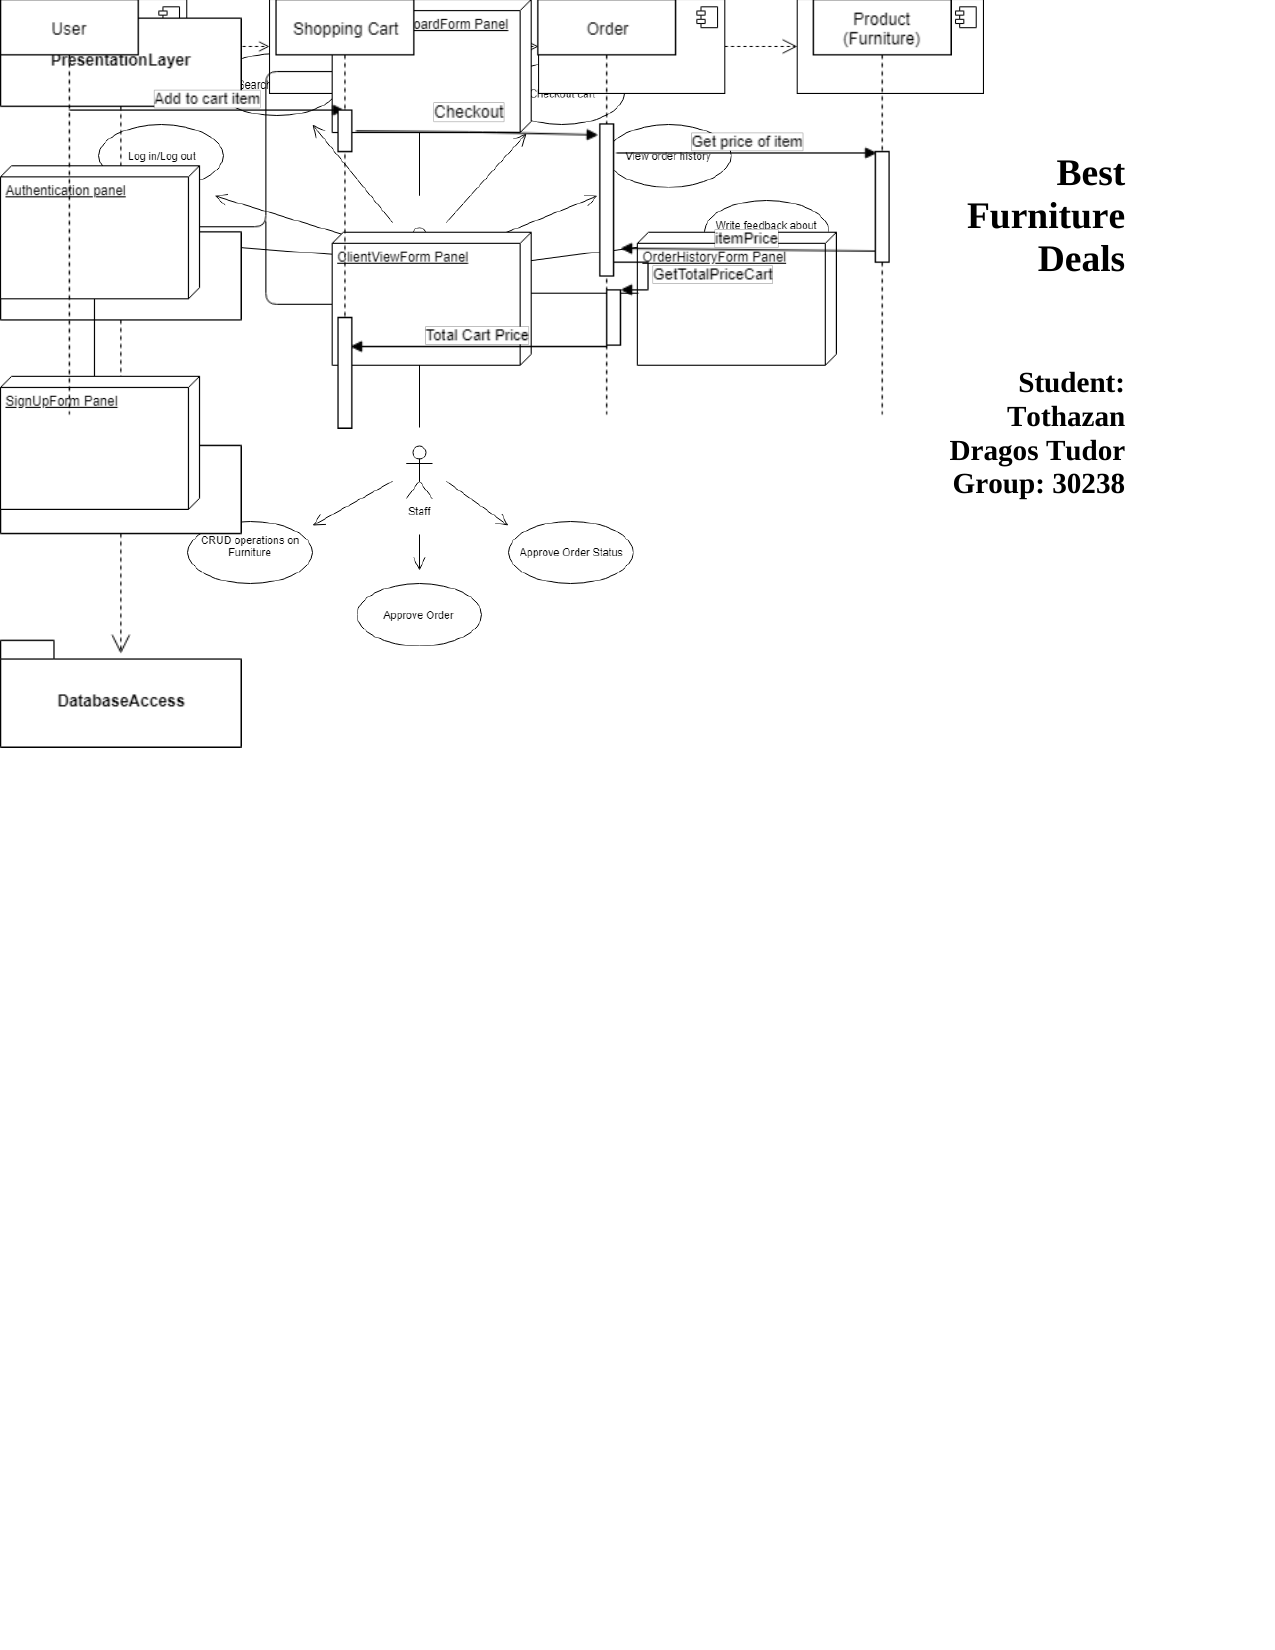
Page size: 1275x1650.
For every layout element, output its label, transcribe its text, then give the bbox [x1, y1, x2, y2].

title Student: Tothazan Dragos Tudor [837, 366, 1125, 466]
picture [0, 0, 984, 748]
text Group: 30238 [837, 466, 1125, 500]
title Best Furniture Deals [952, 150, 1125, 279]
